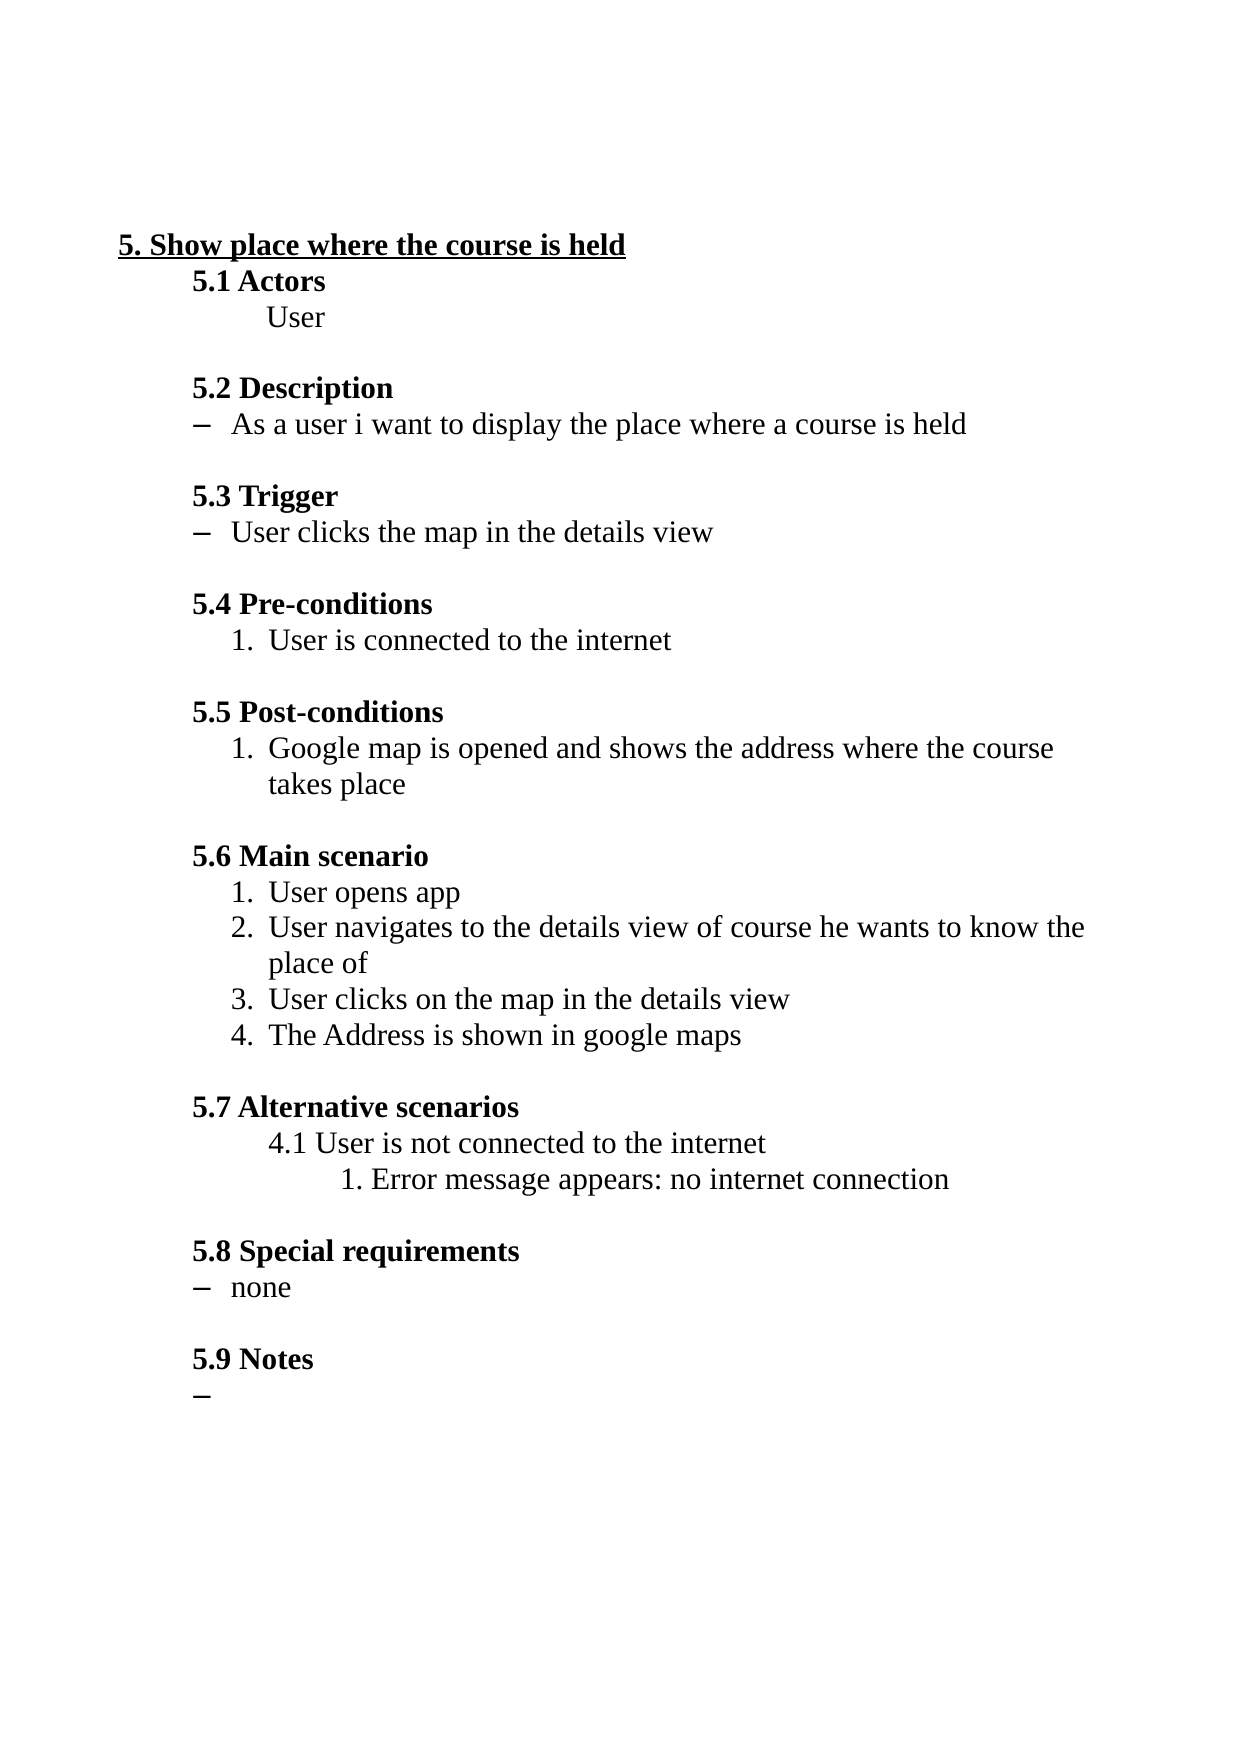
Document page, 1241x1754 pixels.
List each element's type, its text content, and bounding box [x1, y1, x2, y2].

list Google map is opened and shows the address where the course takes place [231, 729, 1122, 801]
list User clicks the map in the details view [193, 513, 1122, 549]
text 5.2 Description [118, 370, 1122, 406]
list User is connected to the internet [231, 621, 1122, 657]
text 5.6 Main scenario [118, 837, 1122, 873]
list 4.1 User is not connected to the internet [231, 1124, 1122, 1160]
list none [193, 1268, 1122, 1304]
text 5.5 Post-conditions [118, 693, 1122, 729]
text 5.4 Pre-conditions [118, 585, 1122, 621]
text 5. Show place where the course is held [118, 226, 1122, 262]
text 5.8 Special requirements [118, 1232, 1122, 1268]
text 5.3 Trigger [118, 477, 1122, 513]
list User navigates to the details view of course he wants to know the place of [231, 909, 1122, 981]
list User opens app [231, 873, 1122, 909]
text User [118, 298, 1122, 334]
list The Address is shown in google maps [231, 1017, 1122, 1052]
text 5.9 Notes [118, 1340, 1122, 1376]
list User clicks on the map in the details view [231, 981, 1122, 1017]
list As a user i want to display the place where a course is held [193, 406, 1122, 442]
text 1. Error message appears: no internet connection [118, 1160, 1122, 1196]
text 5.7 Alternative scenarios [118, 1088, 1122, 1124]
text 5.1 Actors [118, 262, 1122, 298]
